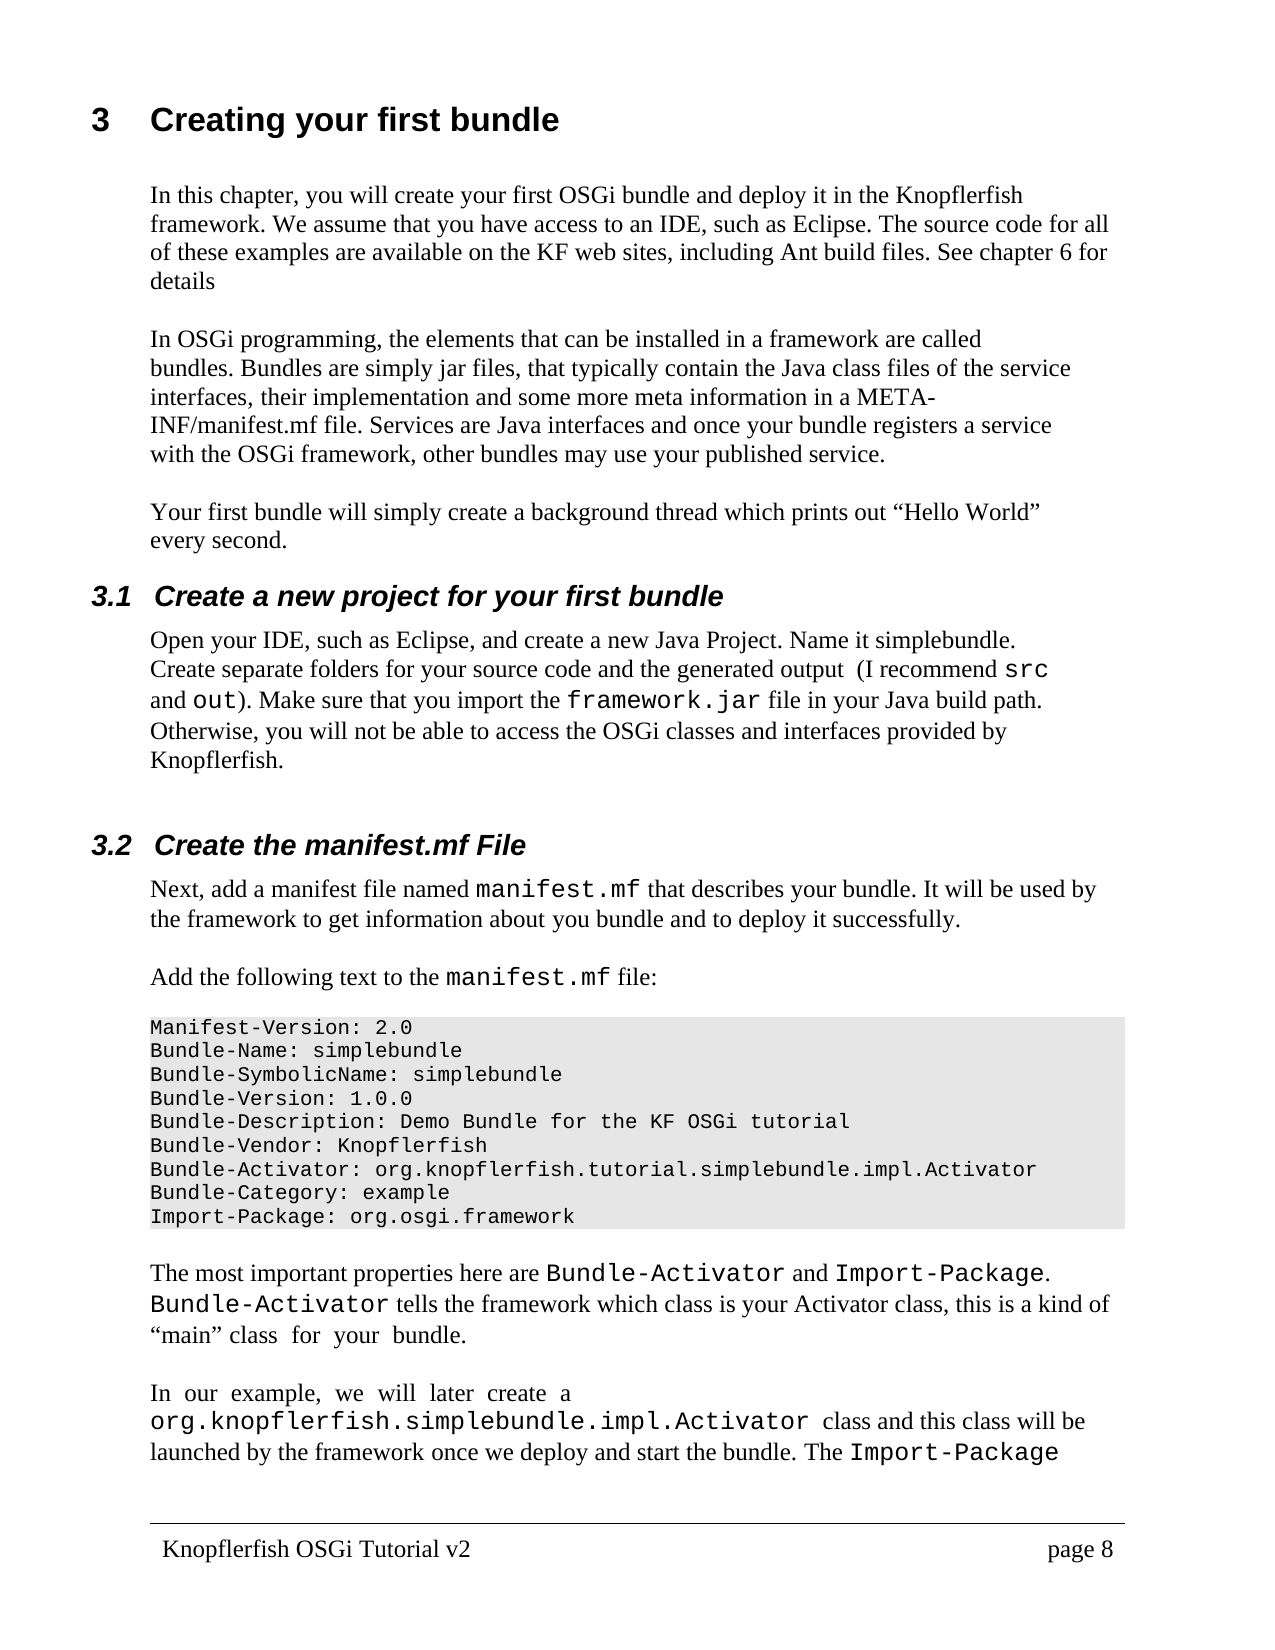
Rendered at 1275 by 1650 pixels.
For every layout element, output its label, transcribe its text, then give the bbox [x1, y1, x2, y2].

text Bundle-Description: Demo Bundle for the KF OSGi tutorial [150, 1111, 1125, 1135]
text In our example, we will later create a org.knopflerfish.simplebundle.impl.Activator class and this class will be launched by the framework once we deploy and start the bundle. The Import-Package [150, 1377, 1125, 1468]
text In this chapter, you will create your first OSGi bundle and deploy it in the Knopflerfish [150, 180, 1125, 209]
text Bundle-Category: example [150, 1182, 1125, 1206]
text The most important properties here are Bundle-Activator and Import-Package. Bundle-Activator tells the framework which class is your Activator class, this is a kind of “main” class for your bundle. [150, 1258, 1125, 1349]
text INF/manifest.mf file. Services are Java interfaces and once your bundle registers a service [150, 410, 1125, 439]
text Import-Package: org.osgi.framework [150, 1206, 1125, 1229]
subtitle Create a new project for your first bundle [91, 579, 1125, 613]
text Add the following text to the manifest.mf file: [150, 962, 1125, 993]
text framework. We assume that you have access to an IDE, such as Eclipse. The source code for all of these examples are available on the KF web sites, including Ant build files. See chapter 6 for details [150, 209, 1125, 295]
text Bundle-Activator: org.knopflerfish.tutorial.simplebundle.impl.Activator [150, 1158, 1125, 1182]
text Knopflerfish. [150, 745, 1125, 774]
text Bundle-Name: simplebundle [150, 1040, 1125, 1064]
text Create separate folders for your source code and the generated output (I recommend src [150, 654, 1125, 685]
text Otherwise, you will not be able to access the OSGi classes and interfaces provided by [150, 716, 1125, 745]
subtitle Creating your first bundle [91, 100, 1125, 139]
text Manifest-Version: 2.0 [150, 1017, 1125, 1040]
text Open your IDE, such as Eclipse, and create a new Java Project. Name it simplebundle. [150, 625, 1125, 654]
text In OSGi programming, the elements that can be installed in a framework are called [150, 324, 1125, 353]
text Bundle-SymbolicName: simplebundle [150, 1064, 1125, 1088]
text Bundle-Vendor: Knopflerfish [150, 1135, 1125, 1158]
text bundles. Bundles are simply jar files, that typically contain the Java class files of the service [150, 353, 1125, 381]
text Bundle-Version: 1.0.0 [150, 1088, 1125, 1111]
text with the OSGi framework, other bundles may use your published service. [150, 439, 1125, 468]
text and out). Make sure that you import the framework.jar file in your Java build path. [150, 685, 1125, 716]
text Your first bundle will simply create a background thread which prints out “Hello World” [150, 497, 1125, 526]
subtitle Create the manifest.mf File [91, 827, 1125, 861]
text interfaces, their implementation and some more meta information in a META- [150, 381, 1125, 410]
text every second. [150, 526, 1125, 554]
text Next, add a manifest file named manifest.mf that describes your bundle. It will be used by the framework to get information about you bundle and to deploy it successfully. [150, 873, 1125, 933]
